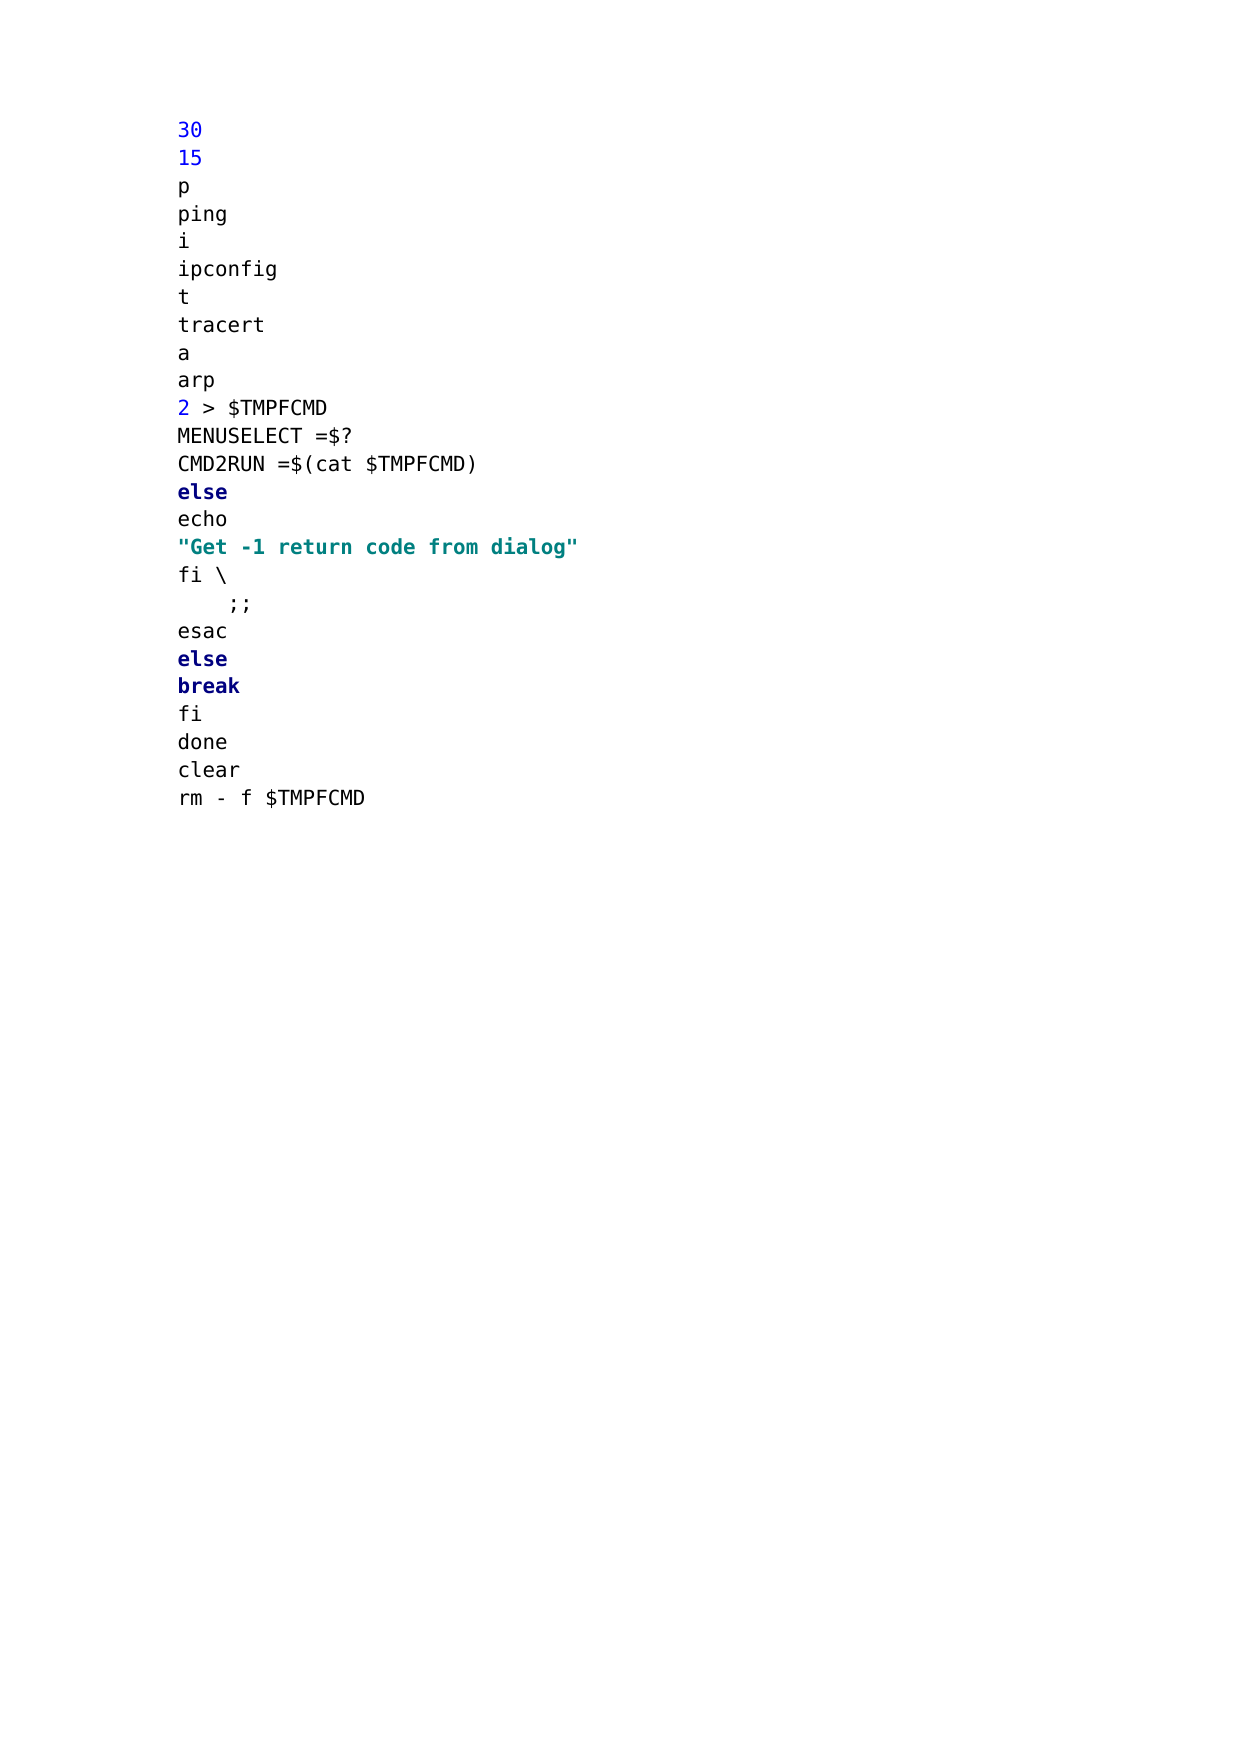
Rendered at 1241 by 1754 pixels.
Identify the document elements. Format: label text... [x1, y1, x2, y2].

text 2 > $TMPFCMD [177, 396, 1152, 421]
text CMD2RUN =$(cat $TMPFCMD) [177, 452, 1152, 476]
text else [177, 647, 1152, 671]
text 30 [177, 118, 1152, 142]
text a [177, 341, 1152, 365]
text ;; [177, 591, 1152, 615]
text else [177, 480, 1152, 504]
text t [177, 285, 1152, 309]
text esac [177, 619, 1152, 643]
text fi \ [177, 563, 1152, 587]
text break [177, 674, 1152, 699]
text MENUSELECT =$? [177, 424, 1152, 448]
text ipconfig [177, 257, 1152, 281]
text rm - f $TMPFCMD [177, 786, 1152, 810]
text 15 [177, 146, 1152, 170]
text arp [177, 368, 1152, 393]
text "Get -1 return code from dialog" [177, 535, 1152, 559]
text ping [177, 202, 1152, 226]
text i [177, 229, 1152, 254]
text done [177, 730, 1152, 754]
text fi [177, 702, 1152, 727]
text clear [177, 758, 1152, 782]
text tracert [177, 313, 1152, 337]
text p [177, 174, 1152, 198]
text echo [177, 507, 1152, 532]
